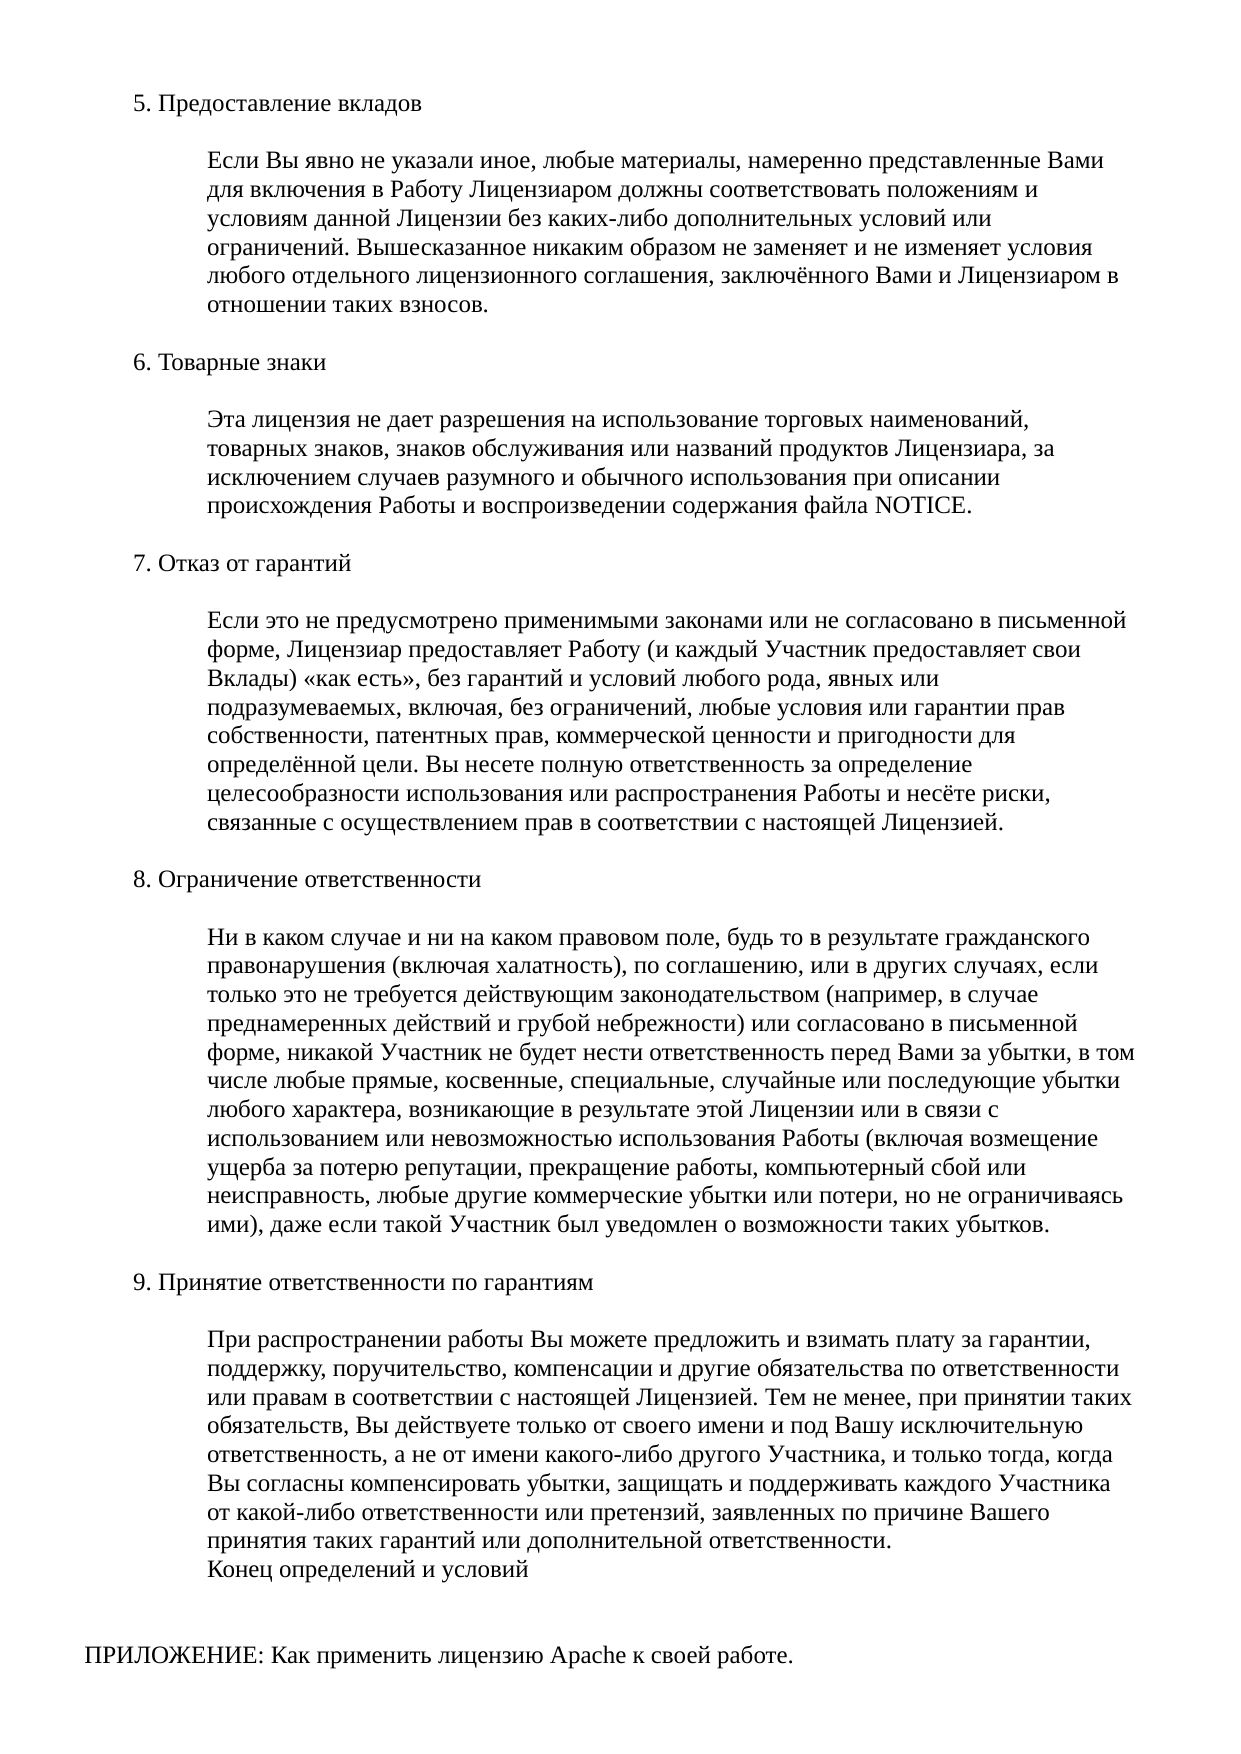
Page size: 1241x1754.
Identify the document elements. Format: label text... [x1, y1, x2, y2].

text товарных знаков, знаков обслуживания или названий продуктов Лицензиара, за [59, 433, 1181, 462]
text Эта лицензия не дает разрешения на использование торговых наименований, [59, 404, 1181, 433]
text определённой цели. Вы несете полную ответственность за определение [59, 749, 1181, 778]
text преднамеренных действий и грубой небрежности) или согласовано в письменной [59, 1008, 1181, 1037]
text Если это не предусмотрено применимыми законами или не согласовано в письменной [59, 605, 1181, 634]
text условиям данной Лицензии без каких-либо дополнительных условий или [59, 203, 1181, 232]
text 5. Предоставление вкладов [59, 88, 1181, 117]
text 8. Ограничение ответственности [59, 864, 1181, 893]
text собственности, патентных прав, коммерческой ценности и пригодности для [59, 720, 1181, 749]
text Если Вы явно не указали иное, любые материалы, намеренно представленные Вами [59, 145, 1181, 174]
text Ни в каком случае и ни на каком правовом поле, будь то в результате гражданского [59, 922, 1181, 950]
text При распространении работы Вы можете предложить и взимать плату за гарантии, [59, 1324, 1181, 1353]
text правонарушения (включая халатность), по соглашению, или в других случаях, если [59, 950, 1181, 979]
text 9. Принятие ответственности по гарантиям [59, 1267, 1181, 1295]
text 6. Товарные знаки [59, 347, 1181, 375]
text только это не требуется действующим законодательством (например, в случае [59, 979, 1181, 1008]
text для включения в Работу Лицензиаром должны соответствовать положениям и [59, 174, 1181, 203]
text целесообразности использования или распространения Работы и несёте риски, [59, 778, 1181, 807]
text происхождения Работы и воспроизведении содержания файла NOTICE. [59, 490, 1181, 519]
text принятия таких гарантий или дополнительной ответственности. [59, 1525, 1181, 1554]
text форме, никакой Участник не будет нести ответственность перед Вами за убытки, в том [59, 1037, 1181, 1065]
text обязательств, Вы действуете только от своего имени и под Вашу исключительную [59, 1410, 1181, 1439]
text отношении таких взносов. [59, 289, 1181, 318]
text неисправность, любые другие коммерческие убытки или потери, но не ограничиваясь [59, 1180, 1181, 1209]
text или правам в соответствии с настоящей Лицензией. Тем не менее, при принятии таких [59, 1382, 1181, 1410]
text Конец определений и условий [59, 1554, 1181, 1583]
text ответственность, а не от имени какого-либо другого Участника, и только тогда, когда [59, 1439, 1181, 1468]
text ими), даже если такой Участник был уведомлен о возможности таких убытков. [59, 1209, 1181, 1238]
text связанные с осуществлением прав в соответствии с настоящей Лицензией. [59, 807, 1181, 835]
text любого характера, возникающие в результате этой Лицензии или в связи с [59, 1094, 1181, 1123]
text ограничений. Вышесказанное никаким образом не заменяет и не изменяет условия [59, 232, 1181, 260]
text ущерба за потерю репутации, прекращение работы, компьютерный сбой или [59, 1152, 1181, 1180]
text числе любые прямые, косвенные, специальные, случайные или последующие убытки [59, 1065, 1181, 1094]
text Вклады) «как есть», без гарантий и условий любого рода, явных или [59, 663, 1181, 692]
text от какой-либо ответственности или претензий, заявленных по причине Вашего [59, 1497, 1181, 1525]
text поддержку, поручительство, компенсации и другие обязательства по ответственности [59, 1353, 1181, 1382]
text любого отдельного лицензионного соглашения, заключённого Вами и Лицензиаром в [59, 260, 1181, 289]
text Вы согласны компенсировать убытки, защищать и поддерживать каждого Участника [59, 1468, 1181, 1497]
text использованием или невозможностью использования Работы (включая возмещение [59, 1123, 1181, 1152]
text 7. Отказ от гарантий [59, 548, 1181, 577]
text форме, Лицензиар предоставляет Работу (и каждый Участник предоставляет свои [59, 634, 1181, 663]
text исключением случаев разумного и обычного использования при описании [59, 462, 1181, 490]
text подразумеваемых, включая, без ограничений, любые условия или гарантии прав [59, 692, 1181, 720]
text ПРИЛОЖЕНИЕ: Как применить лицензию Apache к своей работе. [59, 1640, 1181, 1669]
